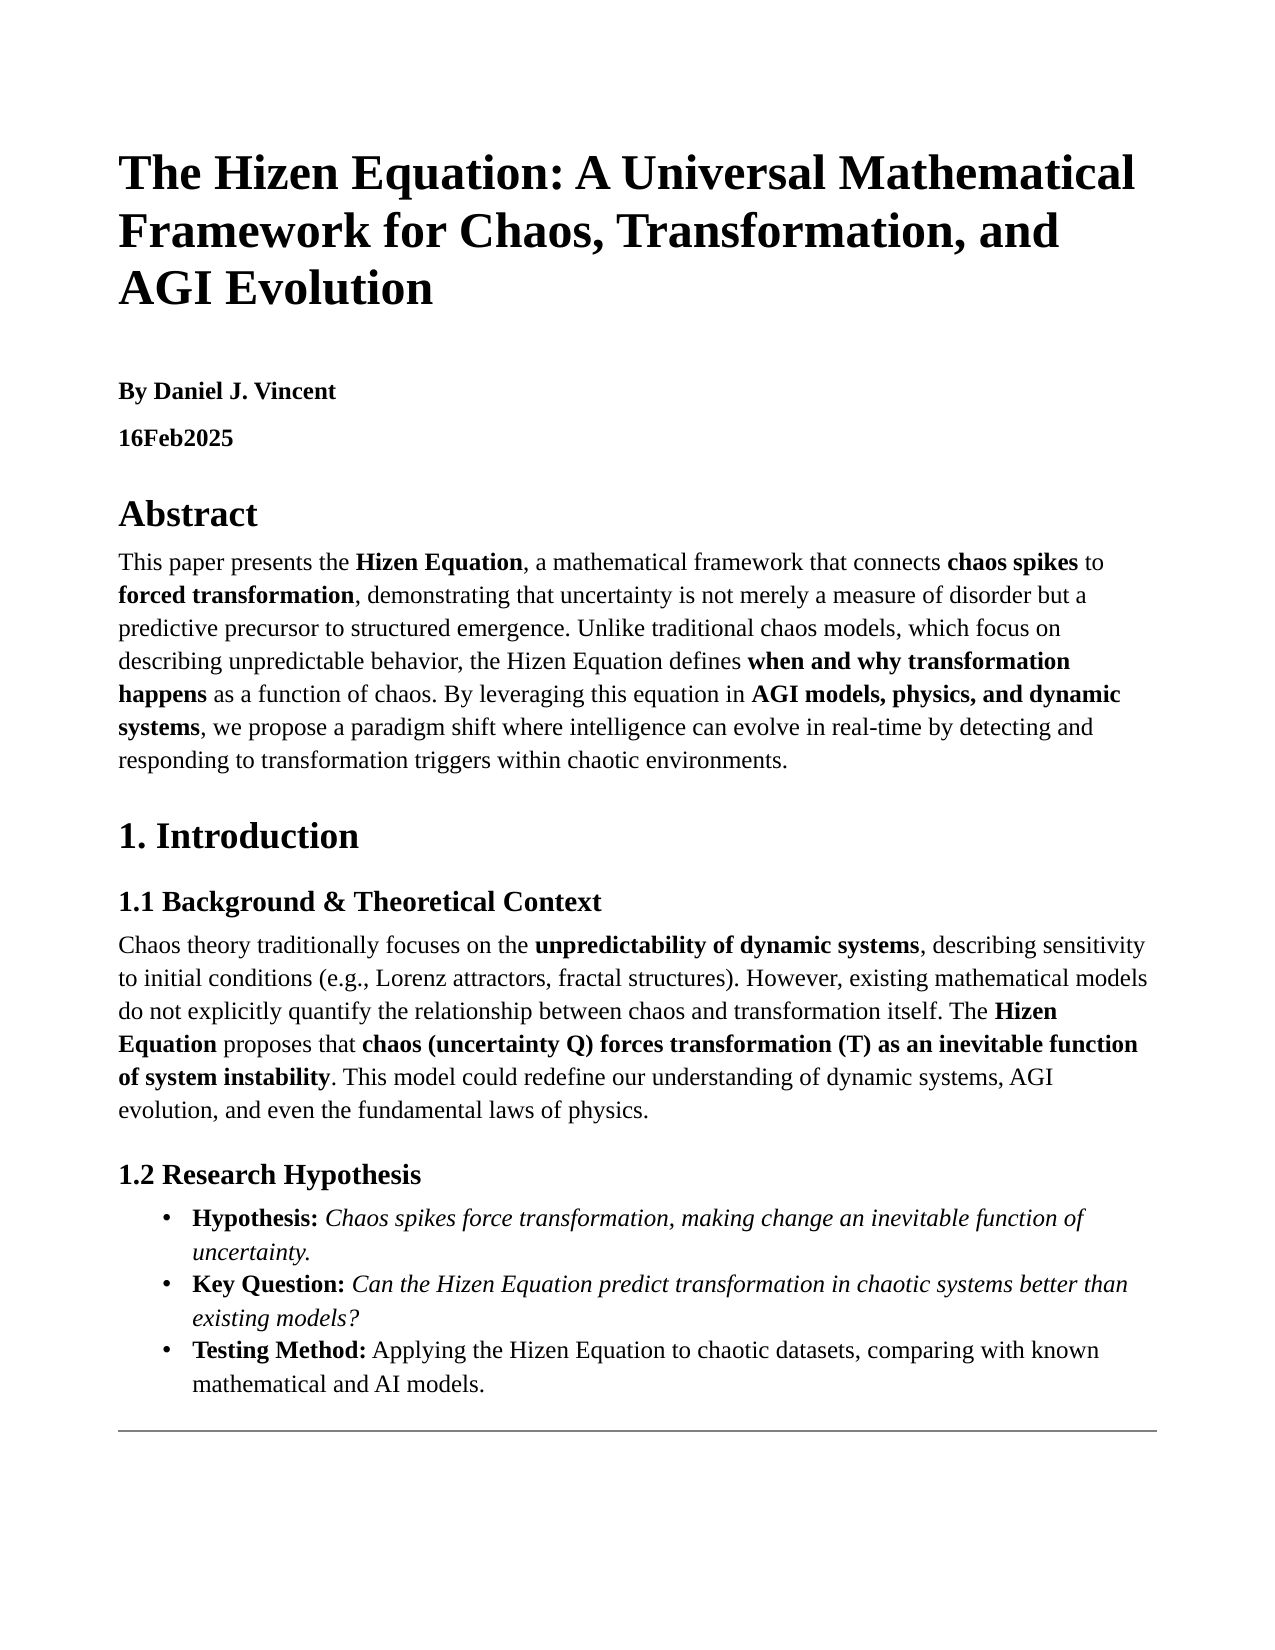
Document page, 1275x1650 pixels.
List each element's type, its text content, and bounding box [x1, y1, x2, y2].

text Chaos theory traditionally focuses on the unpredictability of dynamic systems, describing sensitivity to initial conditions (e.g., Lorenz attractors, fractal structures). However, existing mathematical models do not explicitly quantify the relationship between chaos and transformation itself. The Hizen Equation proposes that chaos (uncertainty Q) forces transformation (T) as an inevitable function of system instability. This model could redefine our understanding of dynamic systems, AGI evolution, and even the fundamental laws of physics. [118, 930, 1157, 1124]
text By Daniel J. Vincent [118, 376, 1157, 404]
list Key Question: Can the Hizen Equation predict transformation in chaotic systems better than existing models? [162, 1269, 1157, 1331]
subtitle Abstract [118, 492, 1157, 535]
subtitle 1.2 Research Hypothesis [118, 1157, 1157, 1191]
subtitle The Hizen Equation: A Universal Mathematical Framework for Chaos, Transformation, and AGI Evolution [118, 143, 1157, 316]
subtitle 1.1 Background & Theoretical Context [118, 884, 1157, 918]
list Testing Method: Applying the Hizen Equation to chaotic datasets, comparing with known mathematical and AI models. [162, 1336, 1157, 1397]
list Hypothesis: Chaos spikes force transformation, making change an inevitable function of uncertainty. [162, 1203, 1157, 1265]
text This paper presents the Hizen Equation, a mathematical framework that connects chaos spikes to forced transformation, demonstrating that uncertainty is not merely a measure of disorder but a predictive precursor to structured emergence. Unlike traditional chaos models, which focus on describing unpredictable behavior, the Hizen Equation defines when and why transformation happens as a function of chaos. By leveraging this equation in AGI models, physics, and dynamic systems, we propose a paradigm shift where intelligence can evolve in real-time by detecting and responding to transformation triggers within chaotic environments. [118, 547, 1157, 774]
text 16Feb2025 [118, 423, 1157, 452]
subtitle 1. Introduction [118, 814, 1157, 857]
